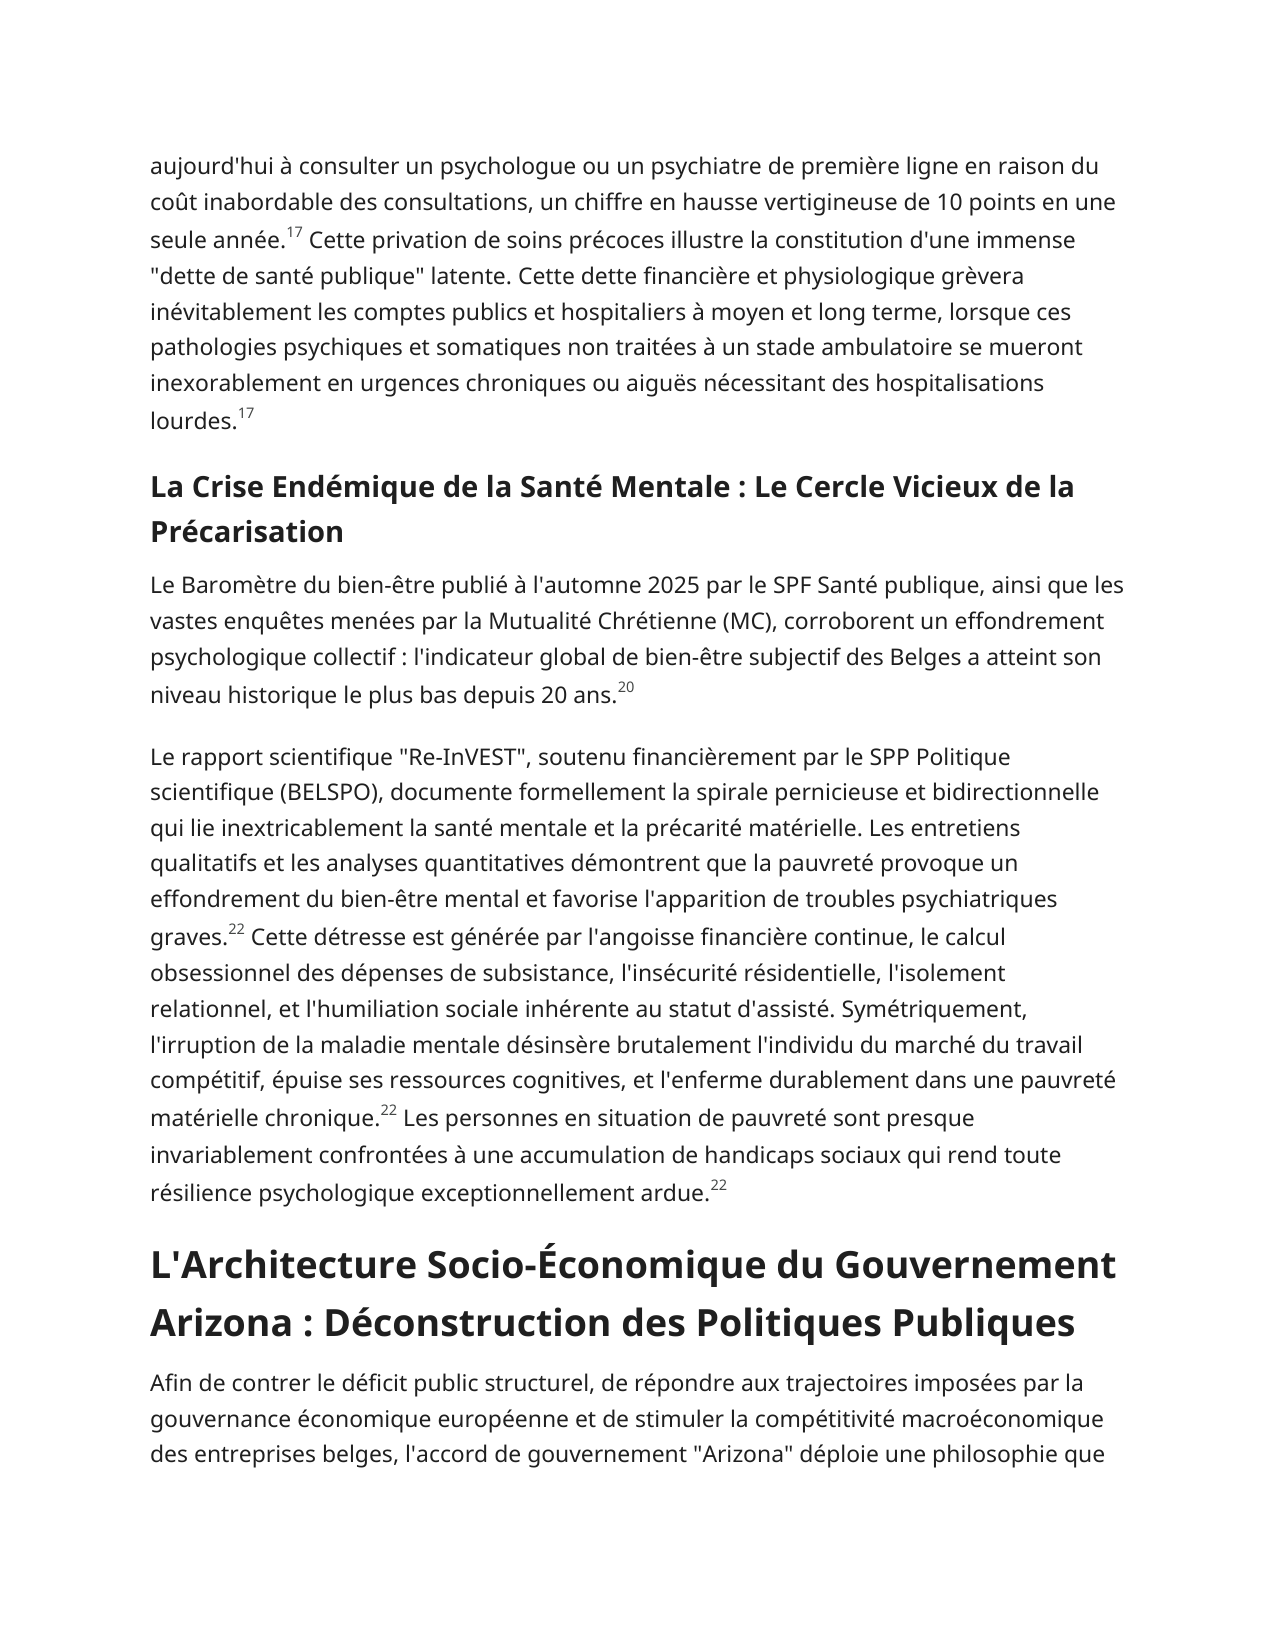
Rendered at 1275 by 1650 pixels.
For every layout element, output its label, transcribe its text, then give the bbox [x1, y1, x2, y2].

subtitle La Crise Endémique de la Santé Mentale : Le Cercle Vicieux de la Précarisation [150, 467, 1125, 551]
text aujourd'hui à consulter un psychologue ou un psychiatre de première ligne en raison du coût inabordable des consultations, un chiffre en hausse vertigineuse de 10 points en une seule année.17 Cette privation de soins précoces illustre la constitution d'une immense "dette de santé publique" latente. Cette dette financière et physiologique grèvera inévitablement les comptes publics et hospitaliers à moyen et long terme, lorsque ces pathologies psychiques et somatiques non traitées à un stade ambulatoire se mueront inexorablement en urgences chroniques ou aiguës nécessitant des hospitalisations lourdes.17 [150, 150, 1125, 437]
text Le Baromètre du bien-être publié à l'automne 2025 par le SPF Santé publique, ainsi que les vastes enquêtes menées par la Mutualité Chrétienne (MC), corroborent un effondrement psychologique collectif : l'indicateur global de bien-être subjectif des Belges a atteint son niveau historique le plus bas depuis 20 ans.20 [150, 569, 1125, 711]
subtitle L'Architecture Socio-Économique du Gouvernement Arizona : Déconstruction des Politiques Publiques [150, 1238, 1125, 1347]
text Afin de contrer le déficit public structurel, de répondre aux trajectoires imposées par la gouvernance économique européenne et de stimuler la compétitivité macroéconomique des entreprises belges, l'accord de gouvernement "Arizona" déploie une philosophie que [150, 1367, 1125, 1469]
text Le rapport scientifique "Re-InVEST", soutenu financièrement par le SPP Politique scientifique (BELSPO), documente formellement la spirale pernicieuse et bidirectionnelle qui lie inextricablement la santé mentale et la précarité matérielle. Les entretiens qualitatifs et les analyses quantitatives démontrent que la pauvreté provoque un effondrement du bien-être mental et favorise l'apparition de troubles psychiatriques graves.22 Cette détresse est générée par l'angoisse financière continue, le calcul obsessionnel des dépenses de subsistance, l'insécurité résidentielle, l'isolement relationnel, et l'humiliation sociale inhérente au statut d'assisté. Symétriquement, l'irruption de la maladie mentale désinsère brutalement l'individu du marché du travail compétitif, épuise ses ressources cognitives, et l'enferme durablement dans une pauvreté matérielle chronique.22 Les personnes en situation de pauvreté sont presque invariablement confrontées à une accumulation de handicaps sociaux qui rend toute résilience psychologique exceptionnellement ardue.22 [150, 740, 1125, 1208]
